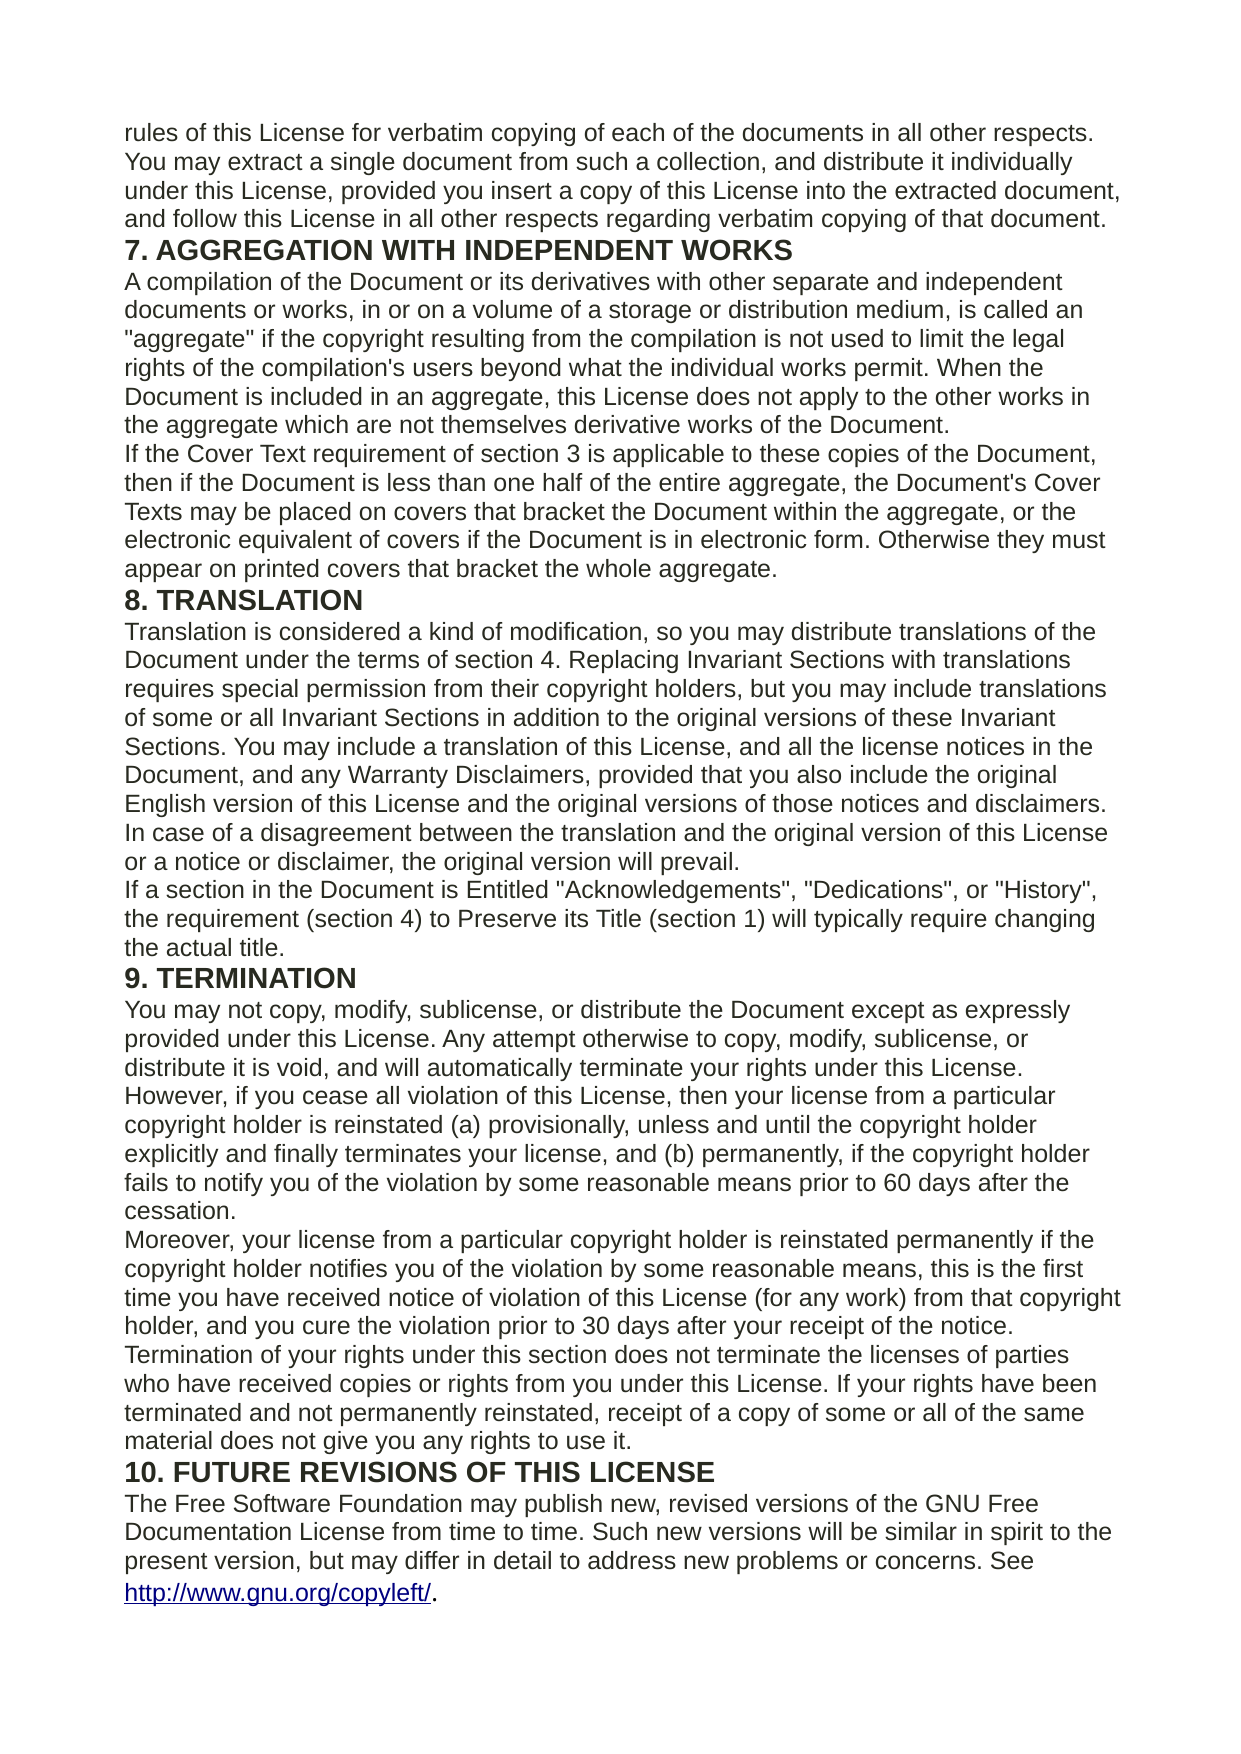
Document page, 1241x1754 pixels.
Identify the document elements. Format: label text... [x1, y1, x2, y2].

text rules of this License for verbatim copying of each of the documents in all other respects. [124, 118, 1122, 147]
text 8. TRANSLATION [124, 583, 1122, 616]
text If a section in the Document is Entitled "Acknowledgements", "Dedications", or "History", the requirement (section 4) to Preserve its Title (section 1) will typically require changing the actual title. [124, 875, 1122, 961]
text Translation is considered a kind of modification, so you may distribute translations of the Document under the terms of section 4. Replacing Invariant Sections with translations requires special permission from their copyright holders, but you may include translations of some or all Invariant Sections in addition to the original versions of these Invariant Sections. You may include a translation of this License, and all the license notices in the Document, and any Warranty Disclaimers, provided that you also include the original English version of this License and the original versions of those notices and disclaimers. In case of a disagreement between the translation and the original version of this License or a notice or disclaimer, the original version will prevail. [124, 616, 1122, 875]
text Moreover, your license from a particular copyright holder is reinstated permanently if the copyright holder notifies you of the violation by some reasonable means, this is the first time you have received notice of violation of this License (for any work) from that copyright holder, and you cure the violation prior to 30 days after your receipt of the notice. [124, 1225, 1122, 1340]
text If the Cover Text requirement of section 3 is applicable to these copies of the Document, then if the Document is less than one half of the entire aggregate, the Document's Cover Texts may be placed on covers that bracket the Document within the aggregate, or the electronic equivalent of covers if the Document is in electronic form. Otherwise they must appear on printed covers that bracket the whole aggregate. [124, 439, 1122, 583]
text You may extract a single document from such a collection, and distribute it individually under this License, provided you insert a copy of this License into the extracted document, and follow this License in all other respects regarding verbatim copying of that document. [124, 147, 1122, 233]
text The Free Software Foundation may publish new, revised versions of the GNU Free Documentation License from time to time. Such new versions will be similar in spirit to the present version, but may differ in detail to address new problems or concerns. See http://www.gnu.org/copyleft/. [124, 1488, 1122, 1609]
text You may not copy, modify, sublicense, or distribute the Document except as expressly provided under this License. Any attempt otherwise to copy, modify, sublicense, or distribute it is void, and will automatically terminate your rights under this License. [124, 995, 1122, 1081]
text 7. AGGREGATION WITH INDEPENDENT WORKS [124, 233, 1122, 267]
text However, if you cease all violation of this License, then your license from a particular copyright holder is reinstated (a) provisionally, unless and until the copyright holder explicitly and finally terminates your license, and (b) permanently, if the copyright holder fails to notify you of the violation by some reasonable means prior to 60 days after the cessation. [124, 1081, 1122, 1225]
text Termination of your rights under this section does not terminate the licenses of parties who have received copies or rights from you under this License. If your rights have been terminated and not permanently reinstated, receipt of a copy of some or all of the same material does not give you any rights to use it. [124, 1340, 1122, 1455]
text A compilation of the Document or its derivatives with other separate and independent documents or works, in or on a volume of a storage or distribution medium, is called an "aggregate" if the copyright resulting from the compilation is not used to limit the legal rights of the compilation's users beyond what the individual works permit. When the Document is included in an aggregate, this License does not apply to the other works in the aggregate which are not themselves derivative works of the Document. [124, 267, 1122, 439]
text 9. TERMINATION [124, 961, 1122, 995]
text 10. FUTURE REVISIONS OF THIS LICENSE [124, 1455, 1122, 1488]
